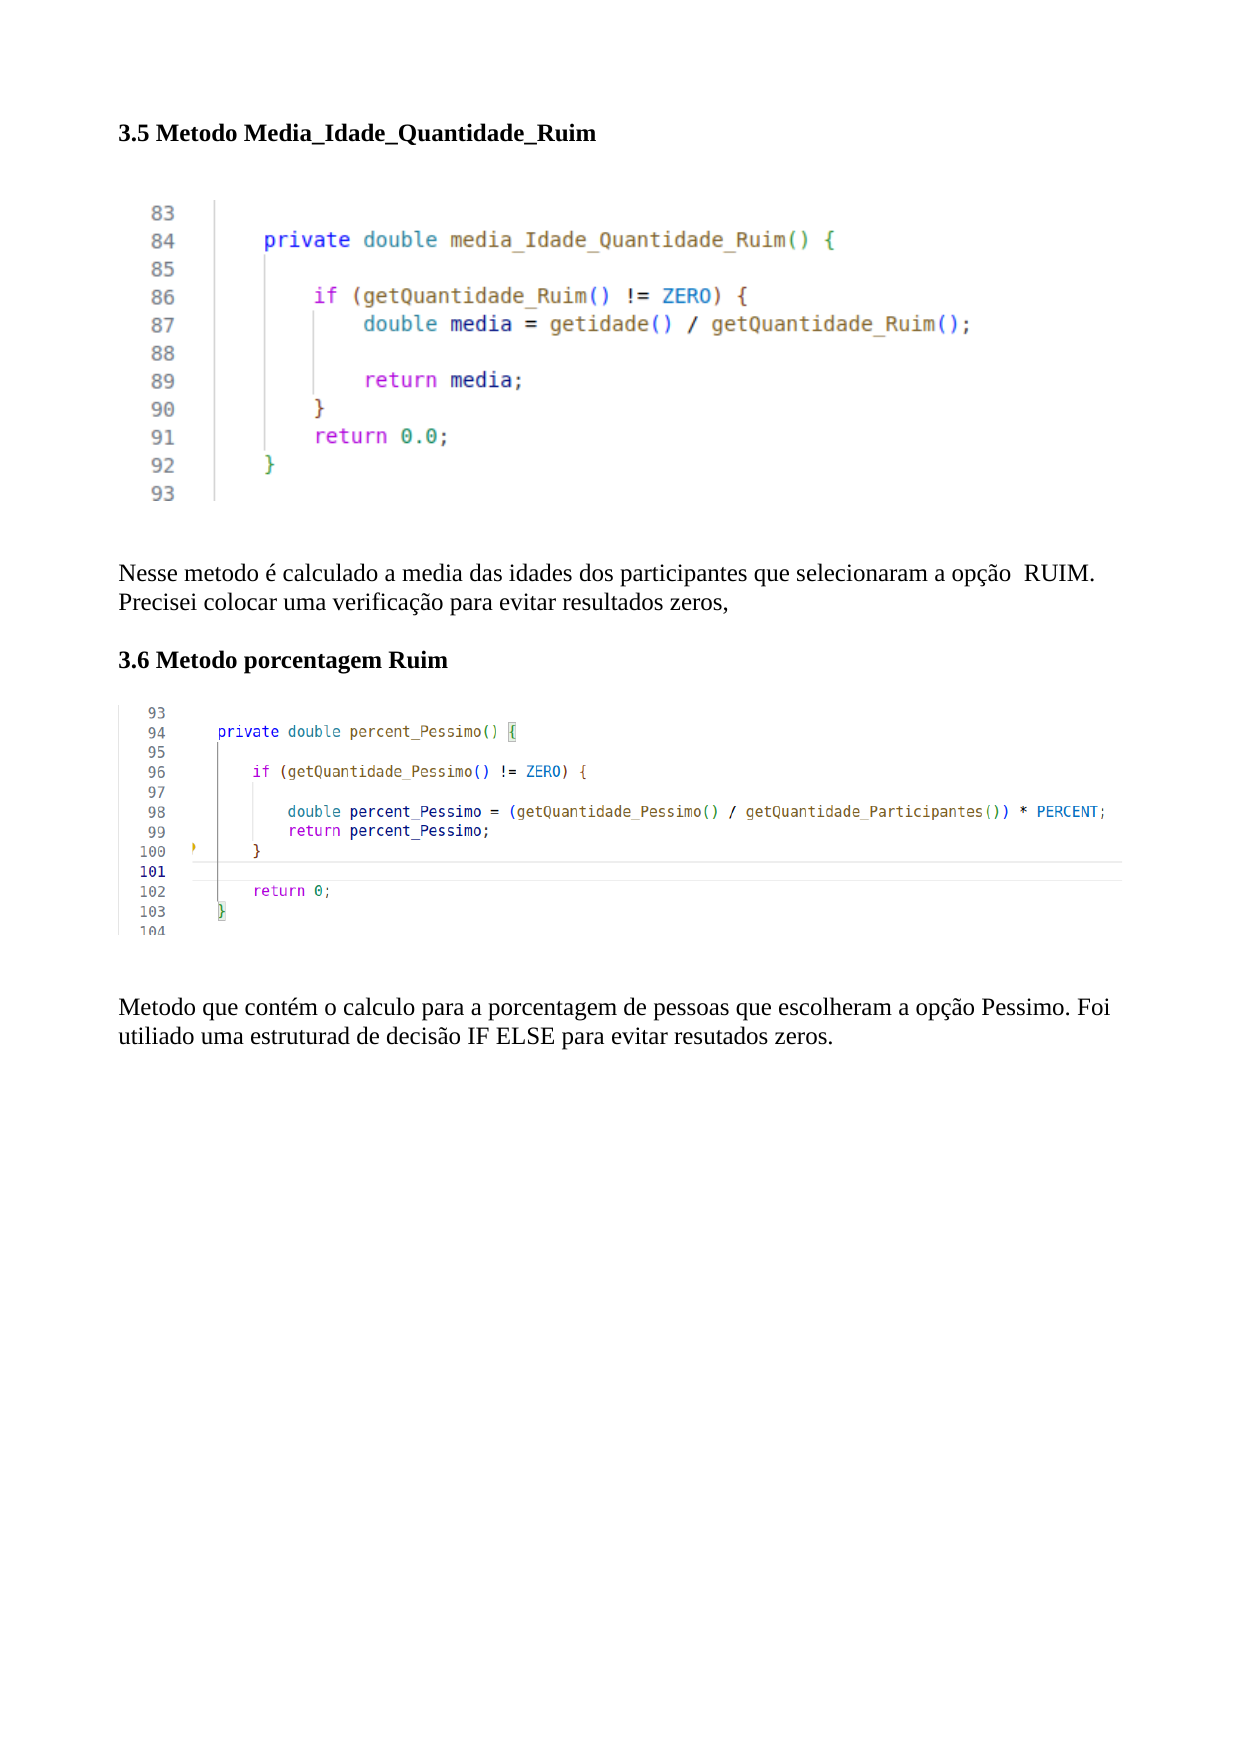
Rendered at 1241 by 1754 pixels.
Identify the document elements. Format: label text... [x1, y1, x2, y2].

text Nesse metodo é calculado a media das idades dos participantes que selecionaram a opção RUIM. Precisei colocar uma verificação para evitar resultados zeros, [118, 558, 1122, 616]
picture [118, 200, 1123, 501]
text Metodo que contém o calculo para a porcentagem de pessoas que escolheram a opção Pessimo. Foi utiliado uma estruturad de decisão IF ELSE para evitar resutados zeros. [118, 992, 1122, 1050]
picture [118, 705, 1123, 935]
text 3.5 Metodo Media_Idade_Quantidade_Ruim [118, 118, 1122, 147]
text 3.6 Metodo porcentagem Ruim [118, 645, 1122, 673]
